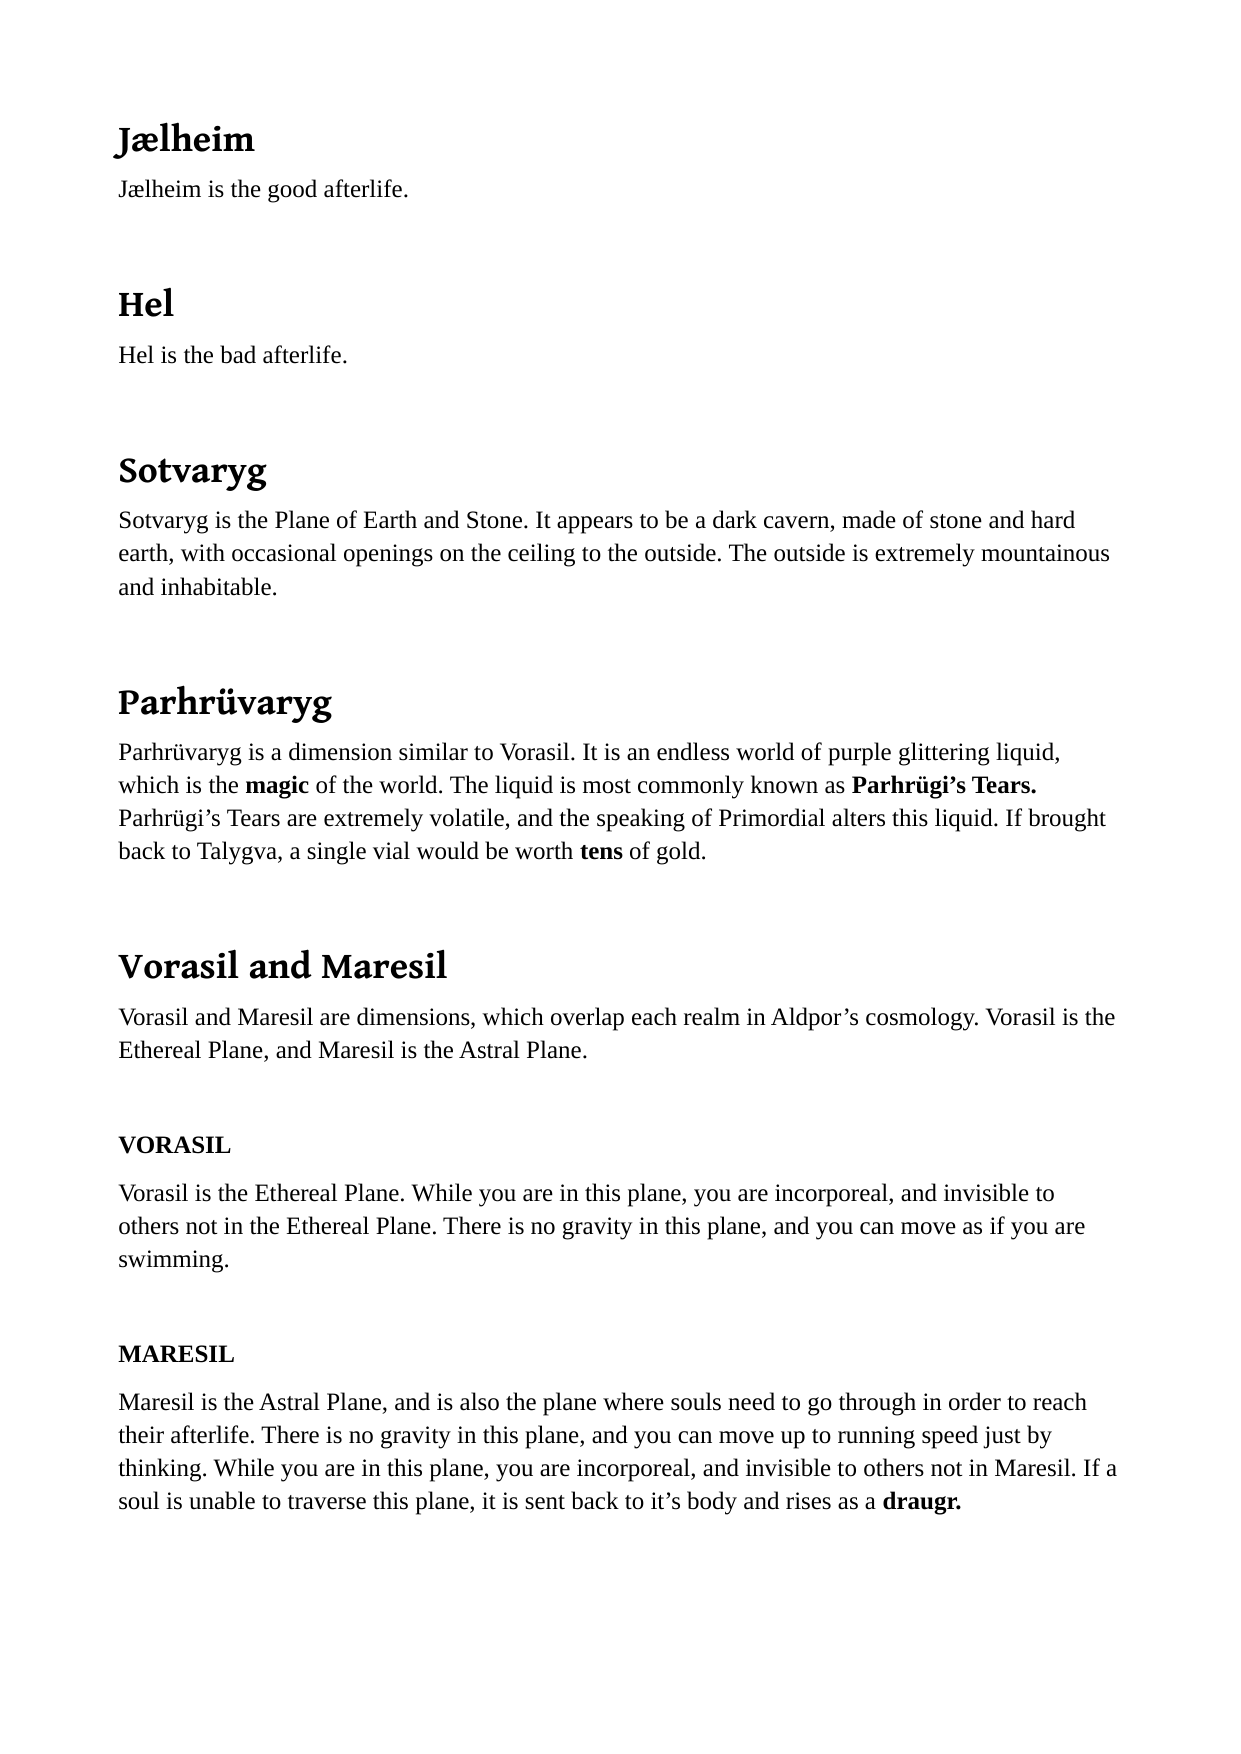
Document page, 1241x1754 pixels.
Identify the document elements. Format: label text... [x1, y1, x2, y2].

text Parhrüvaryg is a dimension similar to Vorasil. It is an endless world of purple glittering liquid, which is the magic of the world. The liquid is most commonly known as Parhrügi’s Tears. Parhrügi’s Tears are extremely volatile, and the speaking of Primordial alters this liquid. If brought back to Talygva, a single vial would be worth tens of gold. [118, 737, 1122, 865]
subtitle Parhrüvaryg [118, 681, 1122, 725]
text MARESIL [118, 1339, 1122, 1368]
subtitle Hel [118, 284, 1122, 327]
text Hel is the bad afterlife. [118, 340, 1122, 368]
text Maresil is the Astral Plane, and is also the plane where souls need to go through in order to reach their afterlife. There is no gravity in this plane, and you can move up to running speed just by thinking. While you are in this plane, you are incorporeal, and invisible to others not in Maresil. If a soul is unable to traverse this plane, it is sent back to it’s body and rises as a draugr. [118, 1387, 1122, 1514]
subtitle Jælheim [118, 118, 1122, 162]
text Jælheim is the good afterlife. [118, 174, 1122, 203]
text Sotvaryg is the Plane of Earth and Stone. It appears to be a dark cavern, made of stone and hard earth, with occasional openings on the ceiling to the outside. The outside is extremely mountainous and inhabitable. [118, 506, 1122, 600]
text Vorasil is the Ethereal Plane. While you are in this plane, you are incorporeal, and invisible to others not in the Ethereal Plane. There is no gravity in this plane, and you can move as if you are swimming. [118, 1178, 1122, 1273]
text VORASIL [118, 1130, 1122, 1159]
subtitle Sotvaryg [118, 449, 1122, 493]
text Vorasil and Maresil are dimensions, which overlap each realm in Aldpor’s cosmology. Vorasil is the Ethereal Plane, and Maresil is the Astral Plane. [118, 1002, 1122, 1064]
subtitle Vorasil and Maresil [118, 946, 1122, 989]
